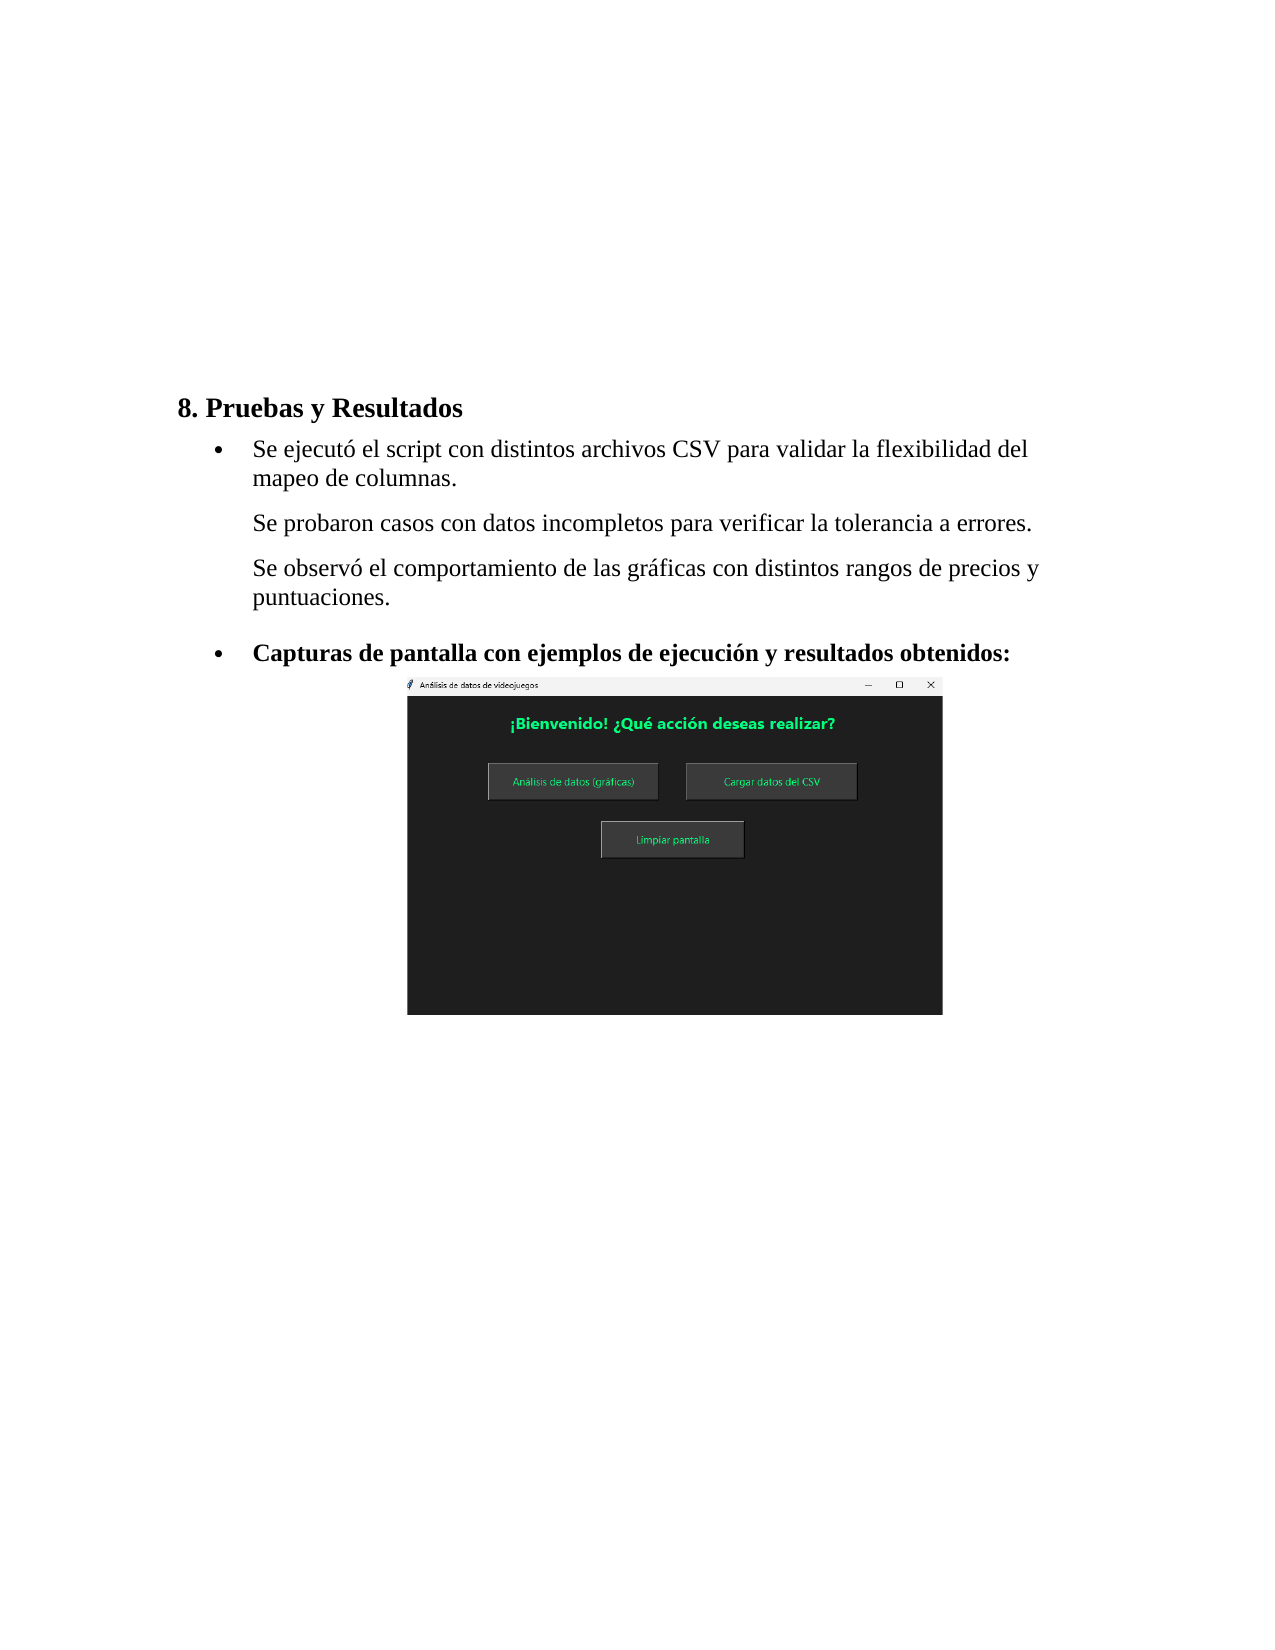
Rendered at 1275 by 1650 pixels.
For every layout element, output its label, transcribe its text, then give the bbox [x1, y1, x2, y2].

text Se observó el comportamiento de las gráficas con distintos rangos de precios y puntuaciones. [252, 553, 1098, 611]
subtitle 8. Pruebas y Resultados [177, 391, 1098, 423]
list Capturas de pantalla con ejemplos de ejecución y resultados obtenidos: [215, 638, 1098, 667]
list Se ejecutó el script con distintos archivos CSV para validar la flexibilidad del mapeo de columnas. [215, 434, 1098, 491]
text Se probaron casos con datos incompletos para verificar la tolerancia a errores. [252, 508, 1098, 537]
